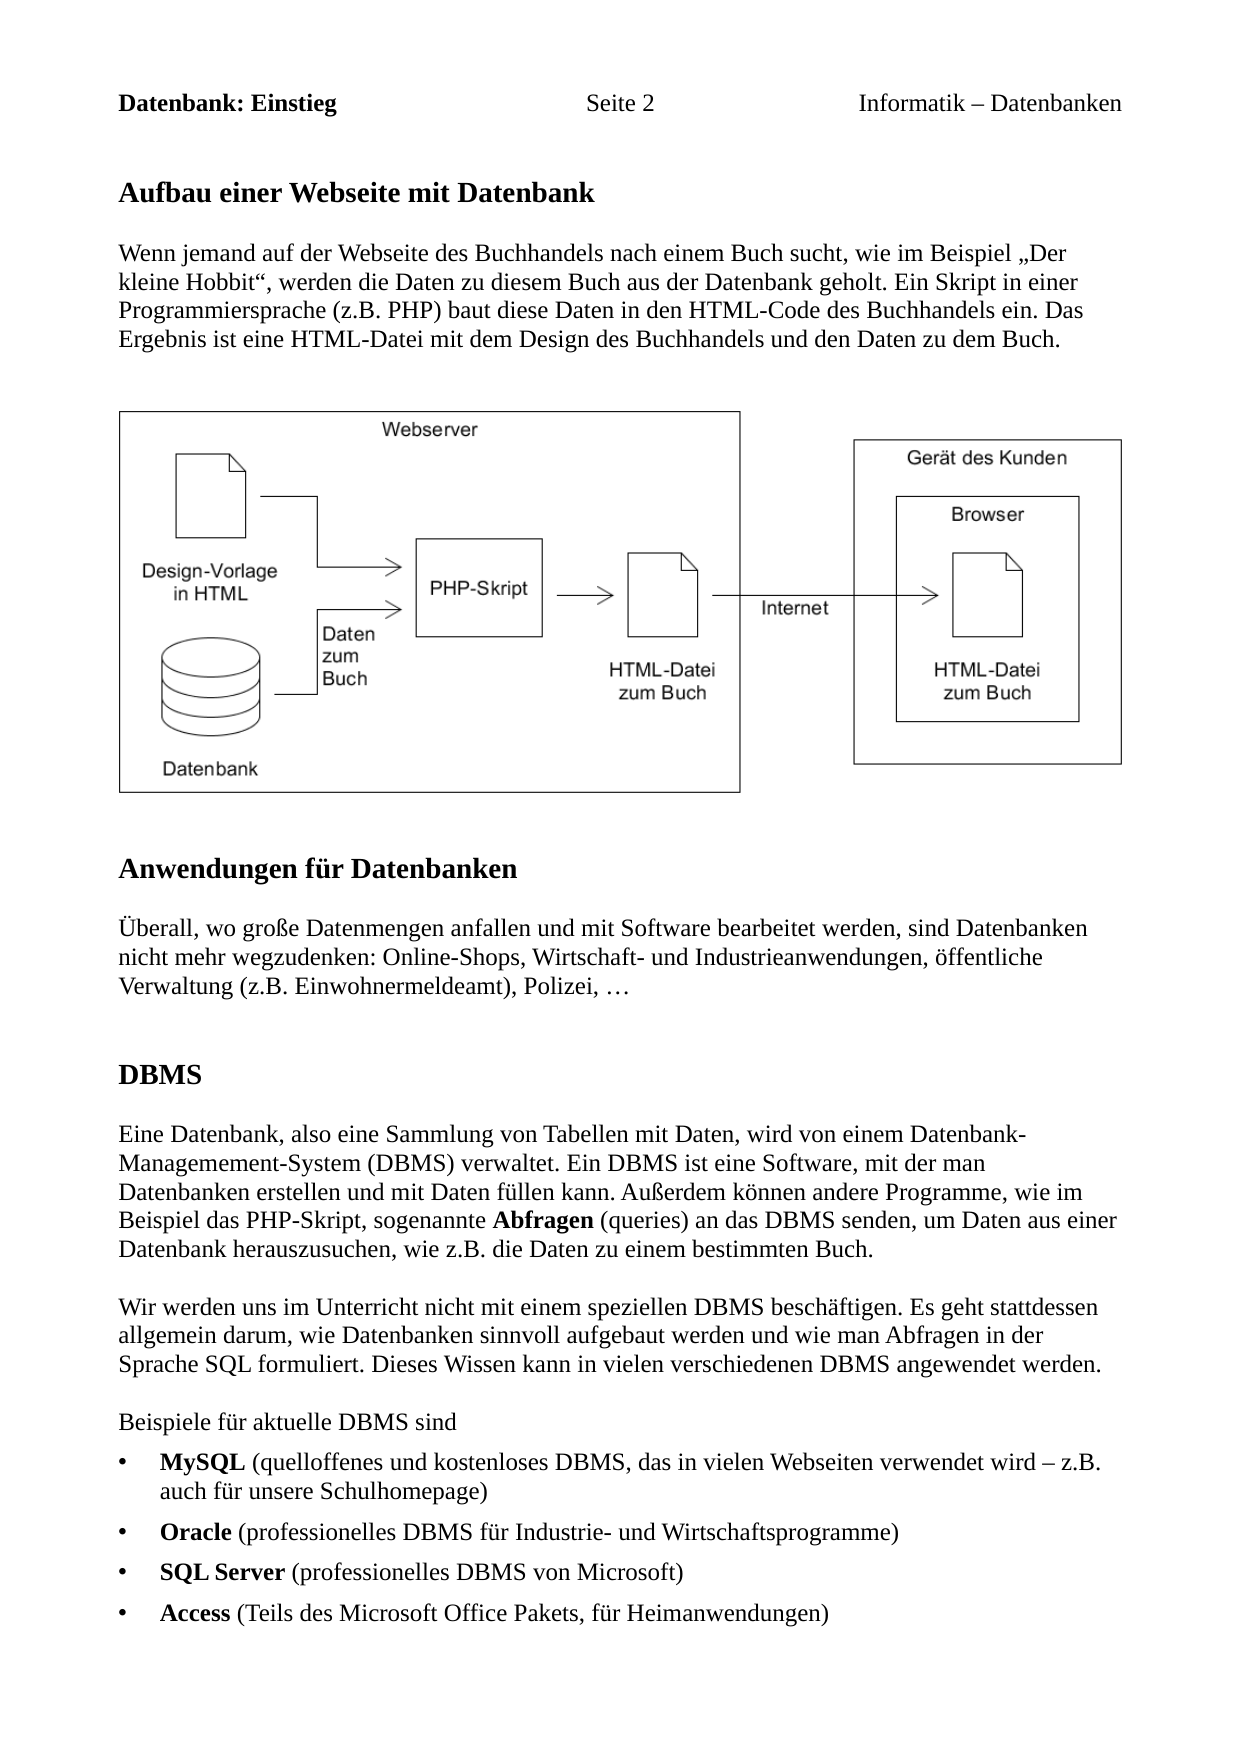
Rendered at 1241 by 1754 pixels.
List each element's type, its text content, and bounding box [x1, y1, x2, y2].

text Aufbau einer Webseite mit Datenbank [118, 176, 1122, 209]
text Wenn jemand auf der Webseite des Buchhandels nach einem Buch sucht, wie im Beispiel „Der kleine Hobbit“, werden die Daten zu diesem Buch aus der Datenbank geholt. Ein Skript in einer Programmiersprache (z.B. PHP) baut diese Daten in den HTML-Code des Buchhandels ein. Das Ergebnis ist eine HTML-Datei mit dem Design des Buchhandels und den Daten zu dem Buch. [118, 238, 1122, 353]
list Access (Teils des Microsoft Office Pakets, für Heimanwendungen) [118, 1598, 1122, 1626]
list SQL Server (professionelles DBMS von Microsoft) [118, 1557, 1122, 1586]
picture [118, 410, 1123, 794]
text Beispiele für aktuelle DBMS sind [118, 1407, 1122, 1436]
text DBMS [118, 1057, 1122, 1091]
list Oracle (professionelles DBMS für Industrie- und Wirtschaftsprogramme) [118, 1517, 1122, 1545]
text Wir werden uns im Unterricht nicht mit einem speziellen DBMS beschäftigen. Es geht stattdessen allgemein darum, wie Datenbanken sinnvoll aufgebaut werden und wie man Abfragen in der Sprache SQL formuliert. Dieses Wissen kann in vielen verschiedenen DBMS angewendet werden. [118, 1292, 1122, 1378]
list MySQL (quelloffenes und kostenloses DBMS, das in vielen Webseiten verwendet wird – z.B. auch für unsere Schulhomepage) [118, 1447, 1122, 1505]
text Anwendungen für Datenbanken [118, 851, 1122, 884]
text Eine Datenbank, also eine Sammlung von Tabellen mit Daten, wird von einem Datenbank-Managemement-System (DBMS) verwaltet. Ein DBMS ist eine Software, mit der man Datenbanken erstellen und mit Daten füllen kann. Außerdem können andere Programme, wie im Beispiel das PHP-Skript, sogenannte Abfragen (queries) an das DBMS senden, um Daten aus einer Datenbank herauszusuchen, wie z.B. die Daten zu einem bestimmten Buch. [118, 1119, 1122, 1263]
text Überall, wo große Datenmengen anfallen und mit Software bearbeitet werden, sind Datenbanken nicht mehr wegzudenken: Online-Shops, Wirtschaft- und Industrieanwendungen, öffentliche Verwaltung (z.B. Einwohnermeldeamt), Polizei, … [118, 913, 1122, 999]
